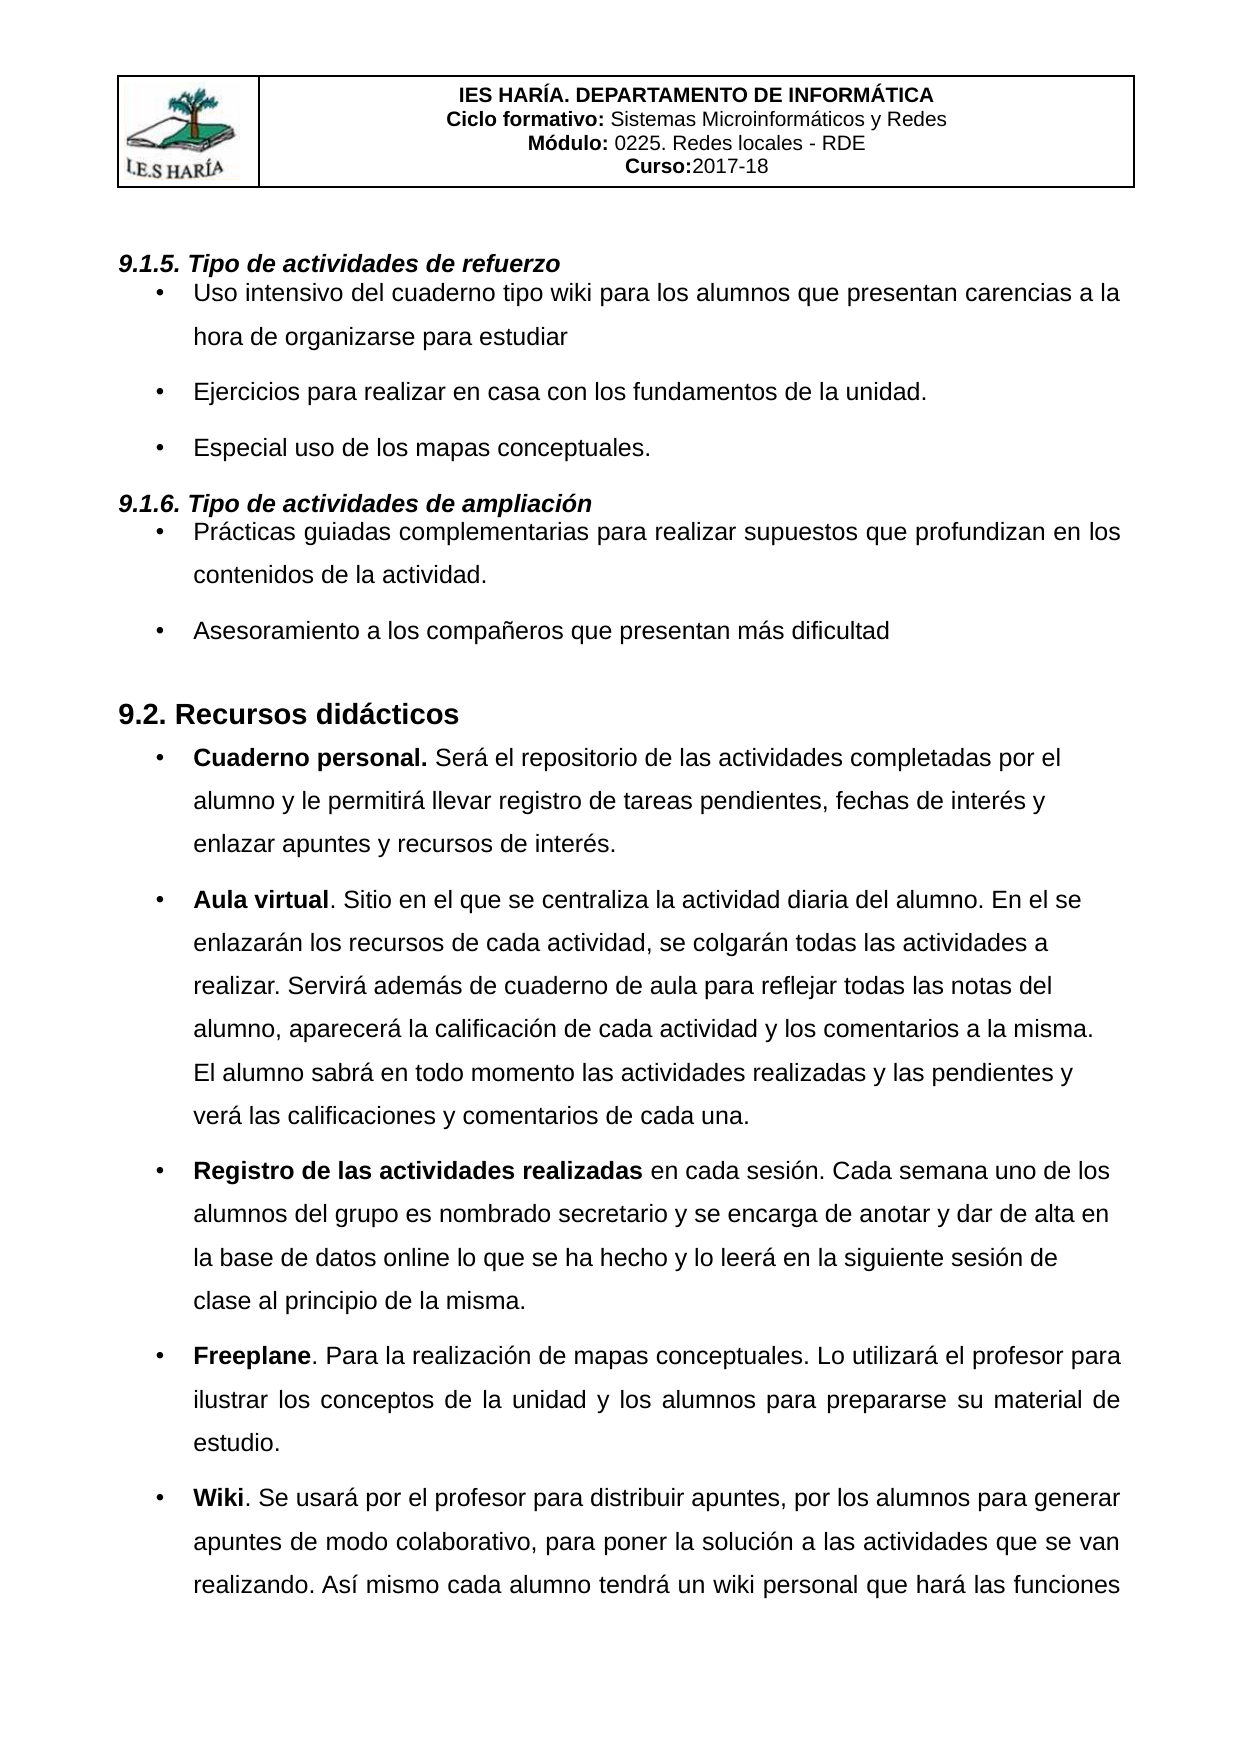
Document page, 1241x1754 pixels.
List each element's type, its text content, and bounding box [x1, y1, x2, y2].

picture [123, 82, 241, 180]
subtitle 9.1.5. Tipo de actividades de refuerzo [118, 249, 1122, 278]
list Prácticas guiadas complementarias para realizar supuestos que profundizan en los contenidos de la actividad. [156, 517, 1122, 589]
list Cuaderno personal. Será el repositorio de las actividades completadas por el alumno y le permitirá llevar registro de tareas pendientes, fechas de interés y enlazar apuntes y recursos de interés. [156, 743, 1122, 858]
list Ejercicios para realizar en casa con los fundamentos de la unidad. [156, 377, 1122, 406]
list Registro de las actividades realizadas en cada sesión. Cada semana uno de los alumnos del grupo es nombrado secretario y se encarga de anotar y dar de alta en la base de datos online lo que se ha hecho y lo leerá en la siguiente sesión de clase al principio de la misma. [156, 1156, 1122, 1314]
list Aula virtual. Sitio en el que se centraliza la actividad diaria del alumno. En el se enlazarán los recursos de cada actividad, se colgarán todas las actividades a realizar. Servirá además de cuaderno de aula para reflejar todas las notas del alumno, aparecerá la calificación de cada actividad y los comentarios a la misma. El alumno sabrá en todo momento las actividades realizadas y las pendientes y verá las calificaciones y comentarios de cada una. [156, 885, 1122, 1129]
list Wiki. Se usará por el profesor para distribuir apuntes, por los alumnos para generar apuntes de modo colaborativo, para poner la solución a las actividades que se van realizando. Así mismo cada alumno tendrá un wiki personal que hará las funciones [156, 1483, 1122, 1598]
list Especial uso de los mapas conceptuales. [156, 433, 1122, 462]
list Freeplane. Para la realización de mapas conceptuales. Lo utilizará el profesor para ilustrar los conceptos de la unidad y los alumnos para prepararse su material de estudio. [156, 1341, 1122, 1456]
list Asesoramiento a los compañeros que presentan más dificultad [156, 616, 1122, 645]
list Uso intensivo del cuaderno tipo wiki para los alumnos que presentan carencias a la hora de organizarse para estudiar [156, 278, 1122, 350]
subtitle 9.1.6. Tipo de actividades de ampliación [118, 488, 1122, 517]
subtitle 9.2. Recursos didácticos [118, 697, 1122, 730]
